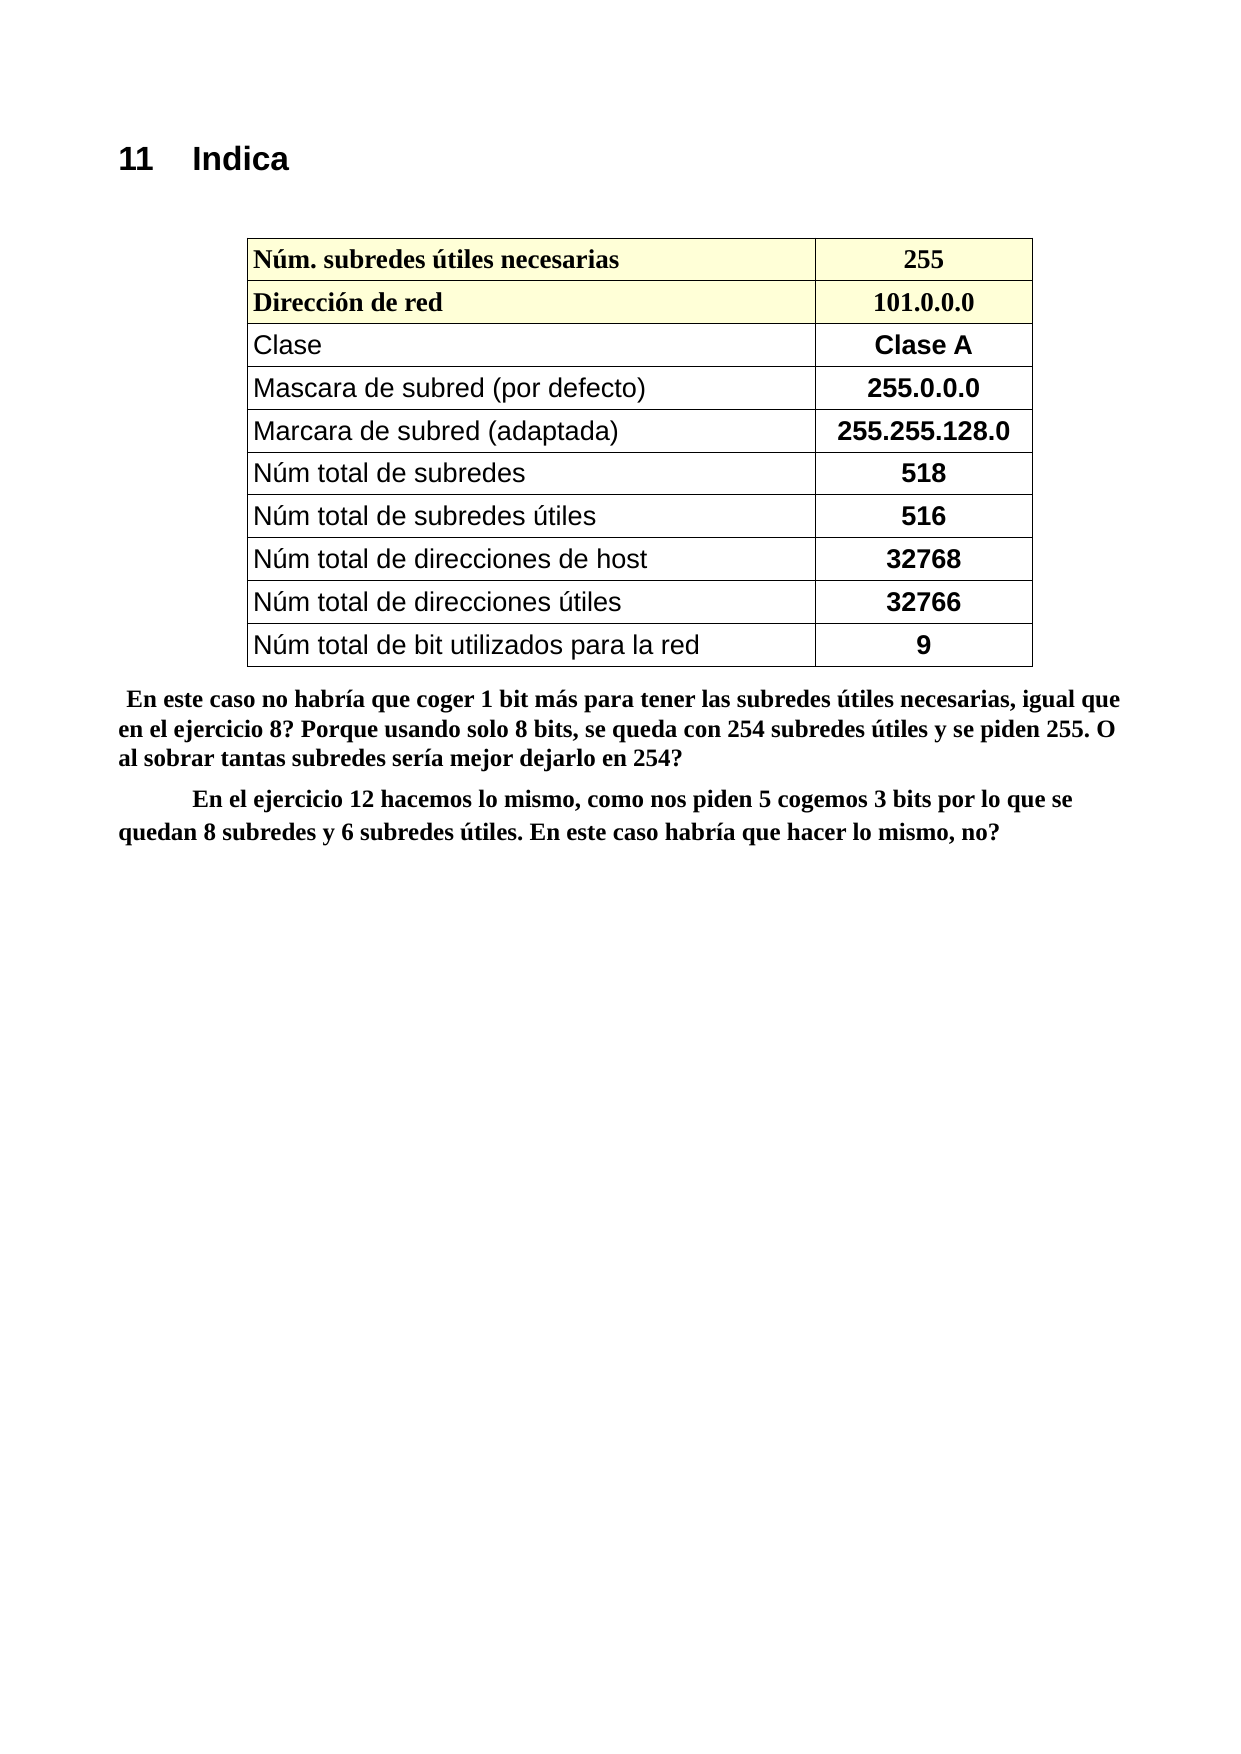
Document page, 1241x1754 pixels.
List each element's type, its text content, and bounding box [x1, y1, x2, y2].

table_header 255 [816, 239, 1032, 280]
table_cell Clase [248, 324, 815, 366]
table_cell 255.0.0.0 [816, 367, 1032, 409]
table_cell Núm total de direcciones de host [248, 538, 815, 580]
table_cell Dirección de red [248, 281, 815, 323]
table_cell 516 [816, 495, 1032, 537]
table_cell 9 [816, 624, 1032, 666]
table_cell 101.0.0.0 [816, 281, 1032, 323]
text En el ejercicio 12 hacemos lo mismo, como nos piden 5 cogemos 3 bits por lo que se quedan 8 subredes y 6 subredes útiles. En este caso habría que hacer lo mismo, no? [118, 784, 1122, 846]
table_cell Núm total de bit utilizados para la red [248, 624, 815, 666]
table_cell 32766 [816, 581, 1032, 623]
table_cell 255.255.128.0 [816, 410, 1032, 452]
table_cell Mascara de subred (por defecto) [248, 367, 815, 409]
table_cell 32768 [816, 538, 1032, 580]
subtitle En este caso no habría que coger 1 bit más para tener las subredes útiles necesarias, igual que en el ejercicio 8? Porque usando solo 8 bits, se queda con 254 subredes útiles y se piden 255. O al sobrar tantas subredes sería mejor dejarlo en 254? [118, 680, 1122, 772]
subtitle Indica [118, 139, 1122, 178]
table_cell Marcara de subred (adaptada) [248, 410, 815, 452]
table_cell Clase A [816, 324, 1032, 366]
table_cell Núm total de direcciones útiles [248, 581, 815, 623]
table_header Núm. subredes útiles necesarias [248, 239, 815, 280]
table_cell Núm total de subredes [248, 453, 815, 494]
table_cell Núm total de subredes útiles [248, 495, 815, 537]
table_cell 518 [816, 453, 1032, 494]
